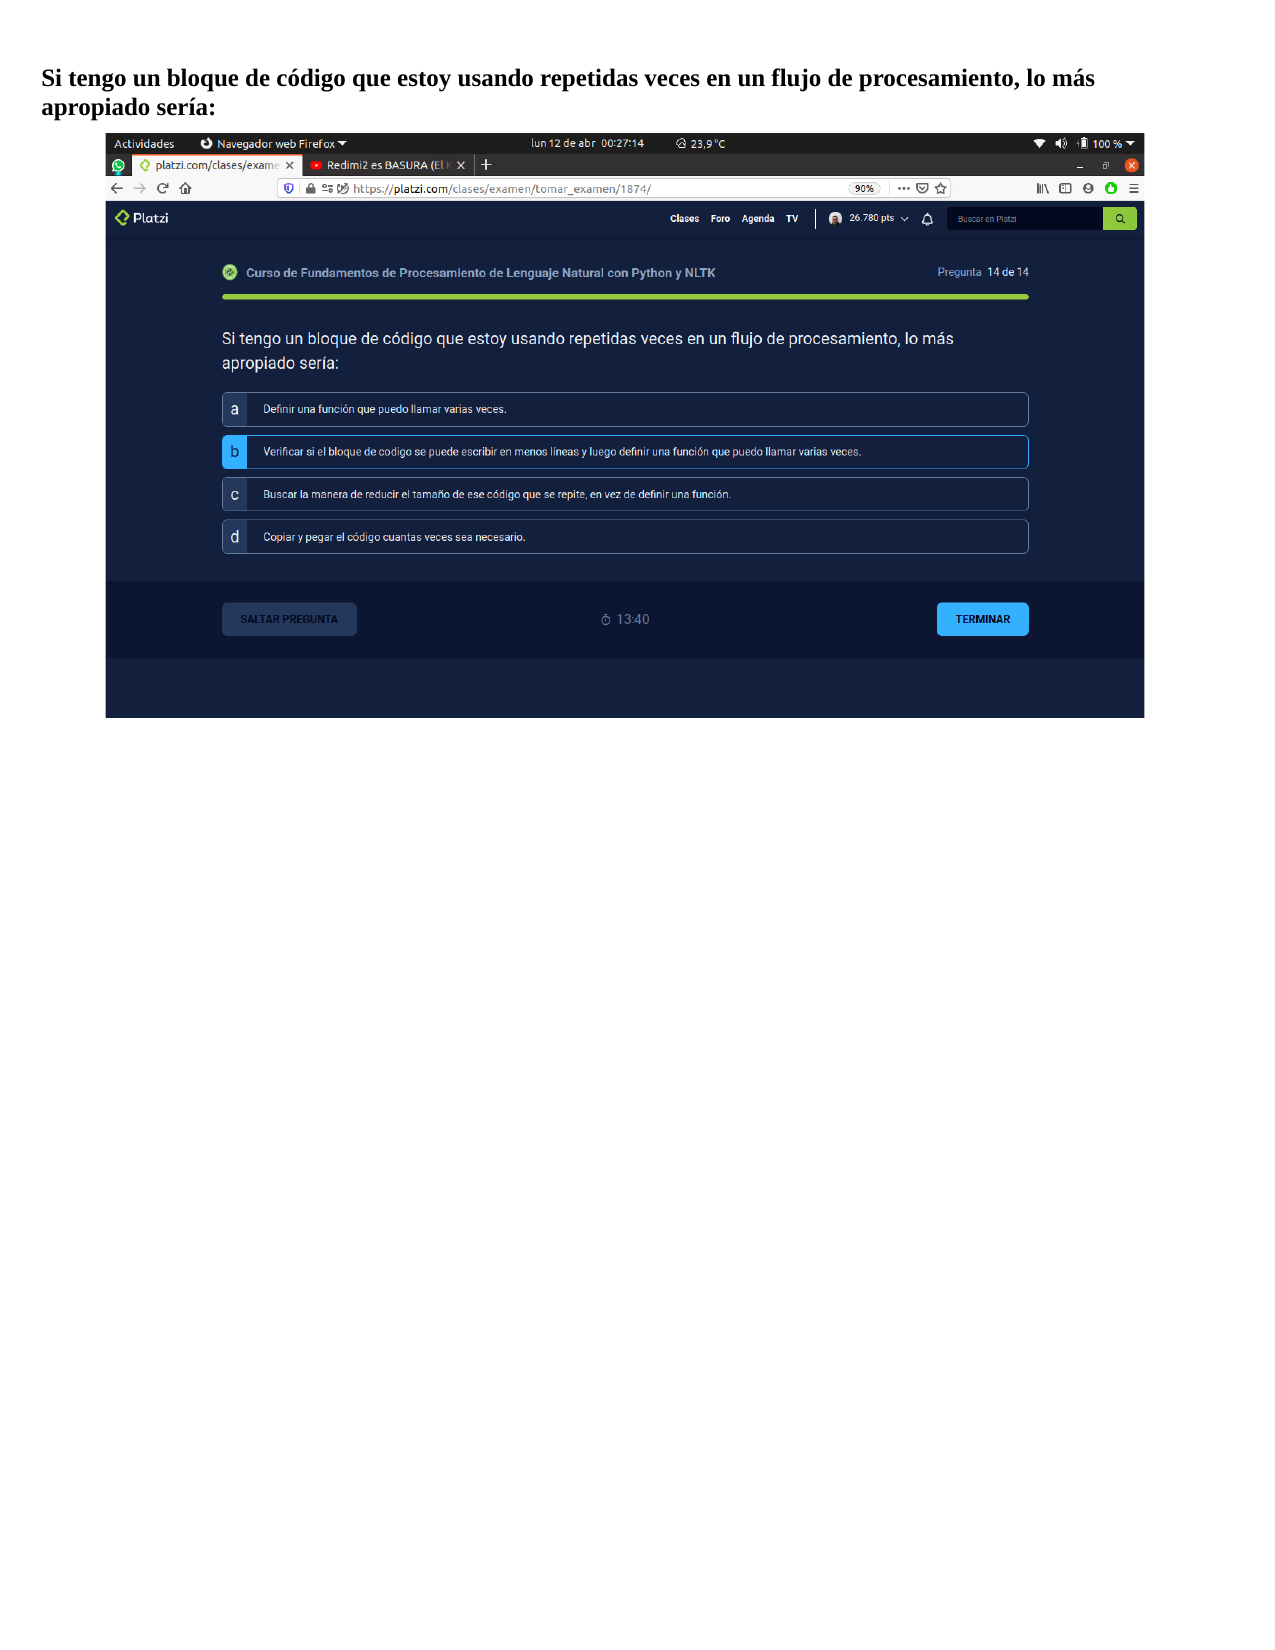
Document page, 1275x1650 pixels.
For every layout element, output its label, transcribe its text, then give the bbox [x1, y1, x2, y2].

subtitle Si tengo un bloque de código que estoy usando repetidas veces en un flujo de procesamiento, lo más apropiado sería: [41, 63, 1209, 121]
picture [105, 133, 1145, 718]
